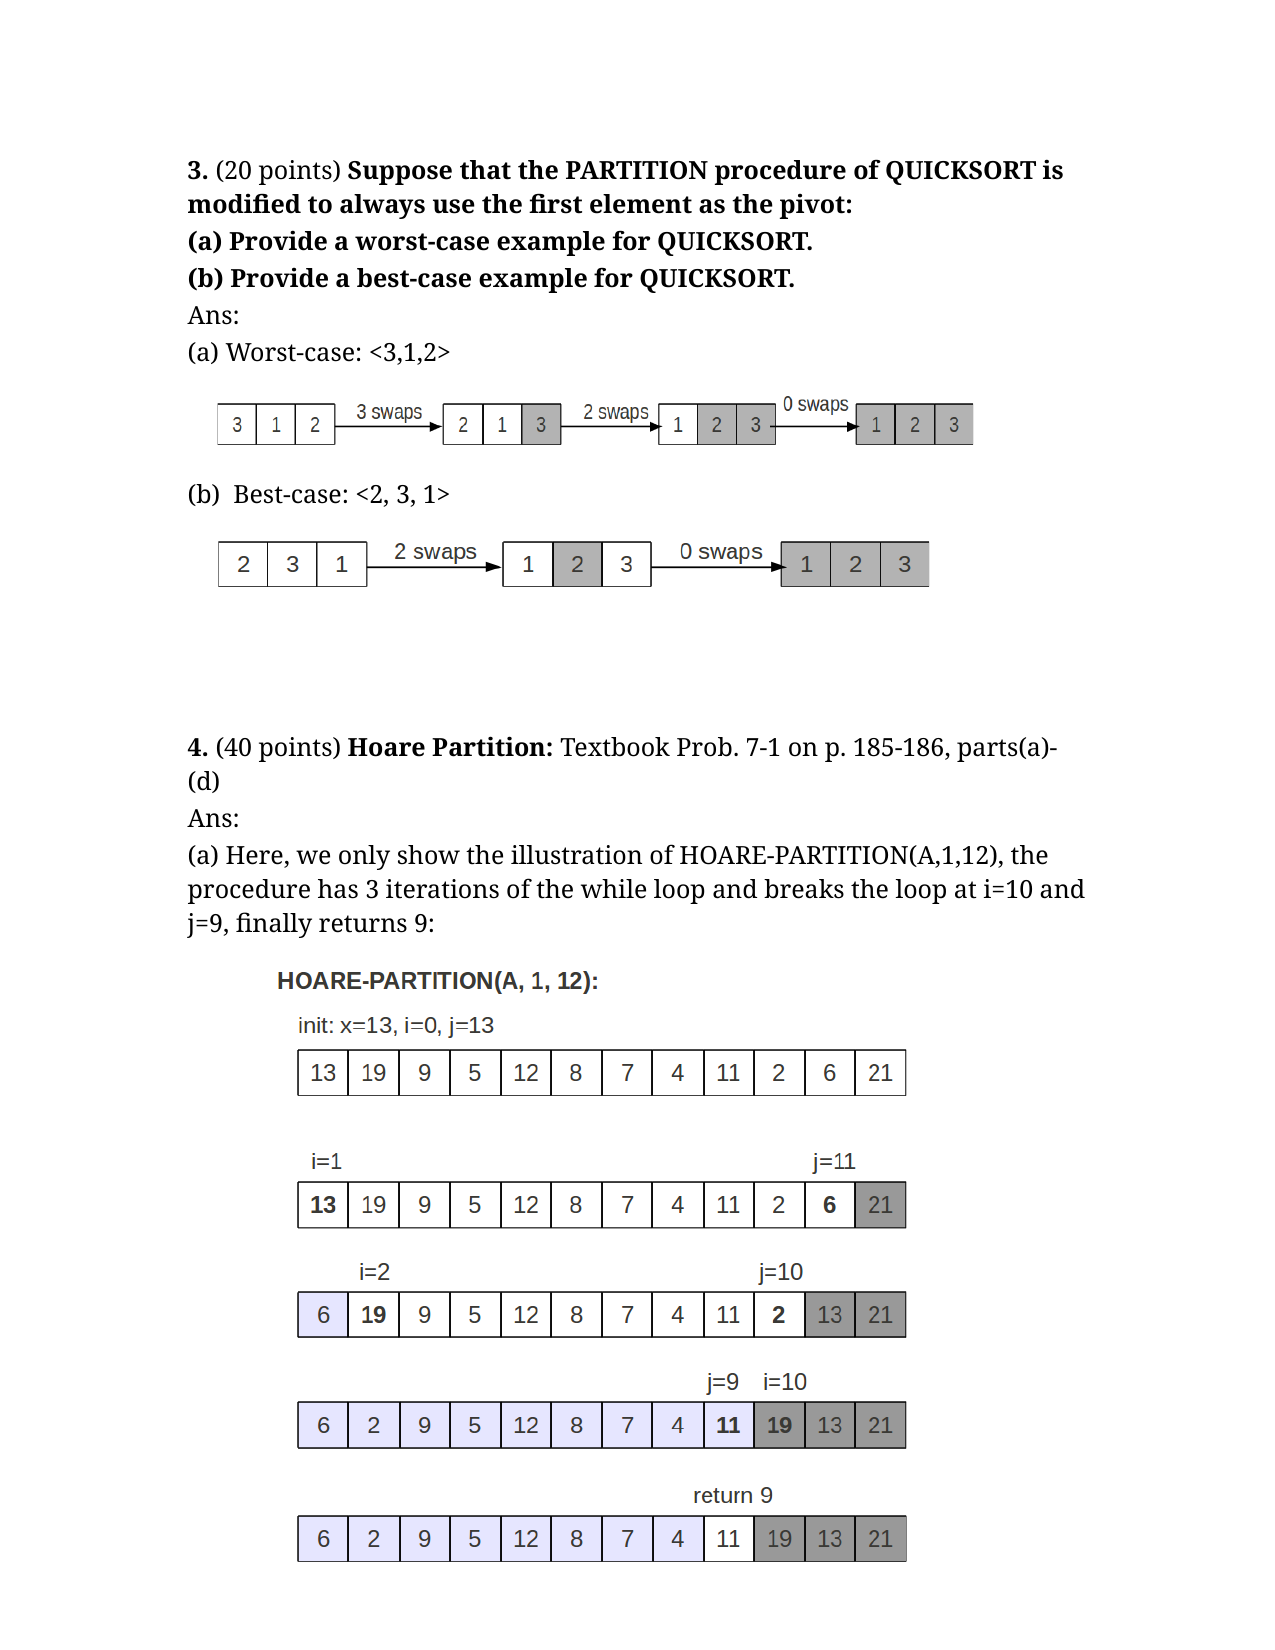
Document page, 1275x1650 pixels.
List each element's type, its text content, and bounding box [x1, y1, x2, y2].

text (a) Worst-case: <3,1,2> [187, 335, 1087, 369]
text Ans: [187, 298, 1087, 332]
text (b) Best-case: <2, 3, 1> [187, 477, 1087, 511]
text 4. (40 points) Hoare Partition: Textbook Prob. 7-1 on p. 185-186, parts(a)-(d) [187, 729, 1087, 798]
text Ans: [187, 801, 1087, 835]
text (a) Here, we only show the illustration of HOARE-PARTITION(A,1,12), the procedure has 3 iterations of the while loop and breaks the loop at i=10 and j=9, finally returns 9: [187, 838, 1087, 940]
text 3. (20 points) Suppose that the PARTITION procedure of QUICKSORT is modified to always use the first element as the pivot: [187, 153, 1087, 221]
text (b) Provide a best-case example for QUICKSORT. [187, 261, 1087, 295]
text (a) Provide a worst-case example for QUICKSORT. [187, 224, 1087, 258]
